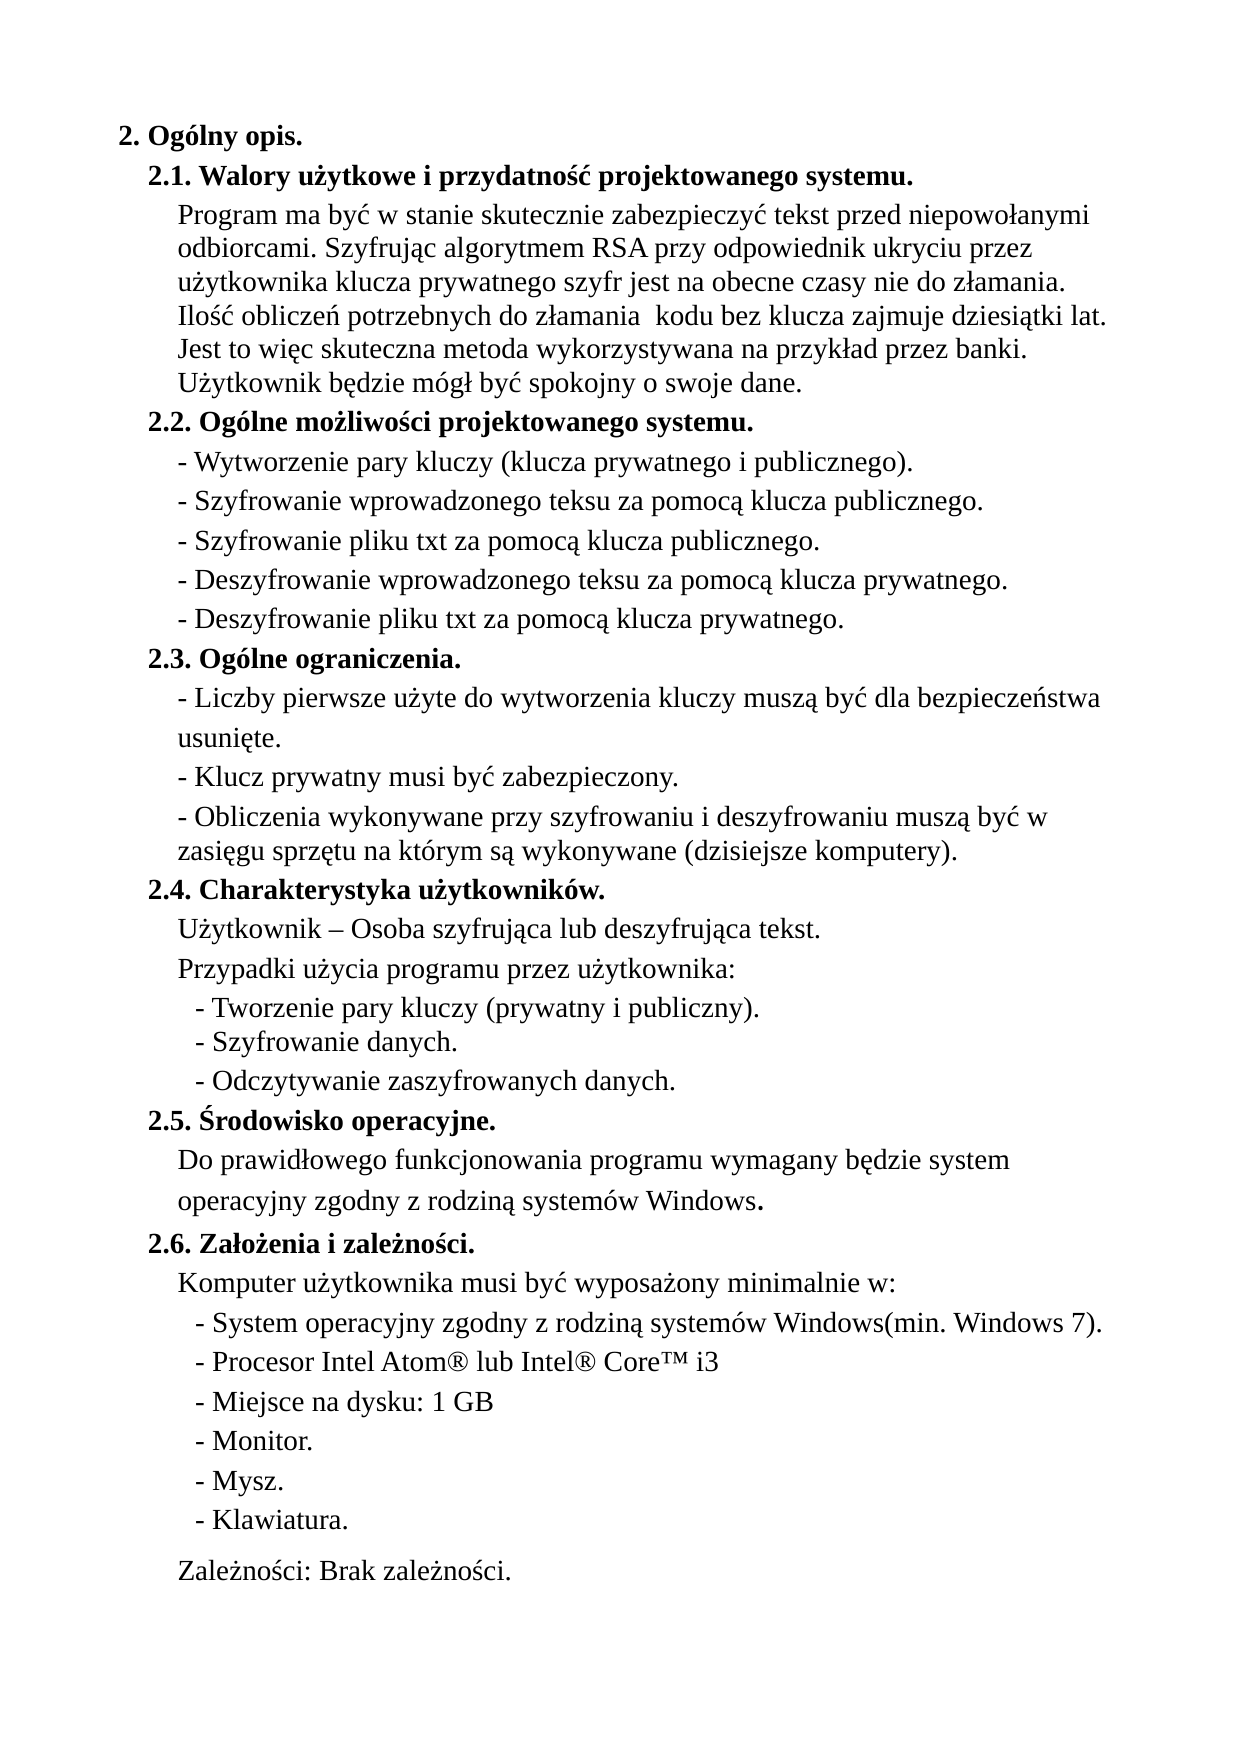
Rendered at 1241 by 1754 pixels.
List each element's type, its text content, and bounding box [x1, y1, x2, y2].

text - Szyfrowanie pliku txt za pomocą klucza publicznego. [177, 523, 1122, 556]
text - Miejsce na dysku: 1 GB [195, 1384, 1122, 1417]
text - Procesor Intel Atom® lub Intel® Core™ i3 [195, 1344, 1122, 1378]
text - Odczytywanie zaszyfrowanych danych. [195, 1063, 1122, 1097]
text 2.5. Środowisko operacyjne. [148, 1103, 1122, 1137]
text - Monitor. [195, 1423, 1122, 1457]
text - Klucz prywatny musi być zabezpieczony. [177, 759, 1122, 793]
text 2.3. Ogólne ograniczenia. [148, 641, 1122, 675]
text - Mysz. [195, 1463, 1122, 1496]
text 2.6. Założenia i zależności. [148, 1226, 1122, 1259]
text - Liczby pierwsze użyte do wytworzenia kluczy muszą być dla bezpieczeństwa [177, 681, 1122, 714]
text - Klawiatura. [195, 1502, 1122, 1536]
text 2.1. Walory użytkowe i przydatność projektowanego systemu. [148, 158, 1122, 191]
text usunięte. [177, 720, 1122, 754]
text 2.4. Charakterystyka użytkowników. [148, 872, 1122, 906]
text Program ma być w stanie skutecznie zabezpieczyć tekst przed niepowołanymi odbiorcami. Szyfrując algorytmem RSA przy odpowiednik ukryciu przez użytkownika klucza prywatnego szyfr jest na obecne czasy nie do złamania. Ilość obliczeń potrzebnych do złamania kodu bez klucza zajmuje dziesiątki lat. Jest to więc skuteczna metoda wykorzystywana na przykład przez banki. Użytkownik będzie mógł być spokojny o swoje dane. [177, 197, 1122, 398]
text Do prawidłowego funkcjonowania programu wymagany będzie system operacyjny zgodny z rodziną systemów Windows. [177, 1142, 1122, 1220]
text - Deszyfrowanie pliku txt za pomocą klucza prywatnego. [177, 602, 1122, 635]
text 2.2. Ogólne możliwości projektowanego systemu. [148, 404, 1122, 438]
text Użytkownik – Osoba szyfrująca lub deszyfrująca tekst. [177, 912, 1122, 945]
text Komputer użytkownika musi być wyposażony minimalnie w: [177, 1265, 1122, 1299]
text - Deszyfrowanie wprowadzonego teksu za pomocą klucza prywatnego. [177, 562, 1122, 596]
text - System operacyjny zgodny z rodziną systemów Windows(min. Windows 7). [195, 1305, 1122, 1338]
text - Wytworzenie pary kluczy (klucza prywatnego i publicznego). [177, 444, 1122, 477]
text Zależności: Brak zależności. [177, 1553, 1122, 1587]
text - Tworzenie pary kluczy (prywatny i publiczny). - Szyfrowanie danych. [195, 991, 1122, 1058]
text - Szyfrowanie wprowadzonego teksu za pomocą klucza publicznego. [177, 483, 1122, 517]
text Przypadki użycia programu przez użytkownika: [177, 951, 1122, 984]
text 2. Ogólny opis. [118, 118, 1122, 152]
text - Obliczenia wykonywane przy szyfrowaniu i deszyfrowaniu muszą być w zasięgu sprzętu na którym są wykonywane (dzisiejsze komputery). [177, 799, 1122, 866]
